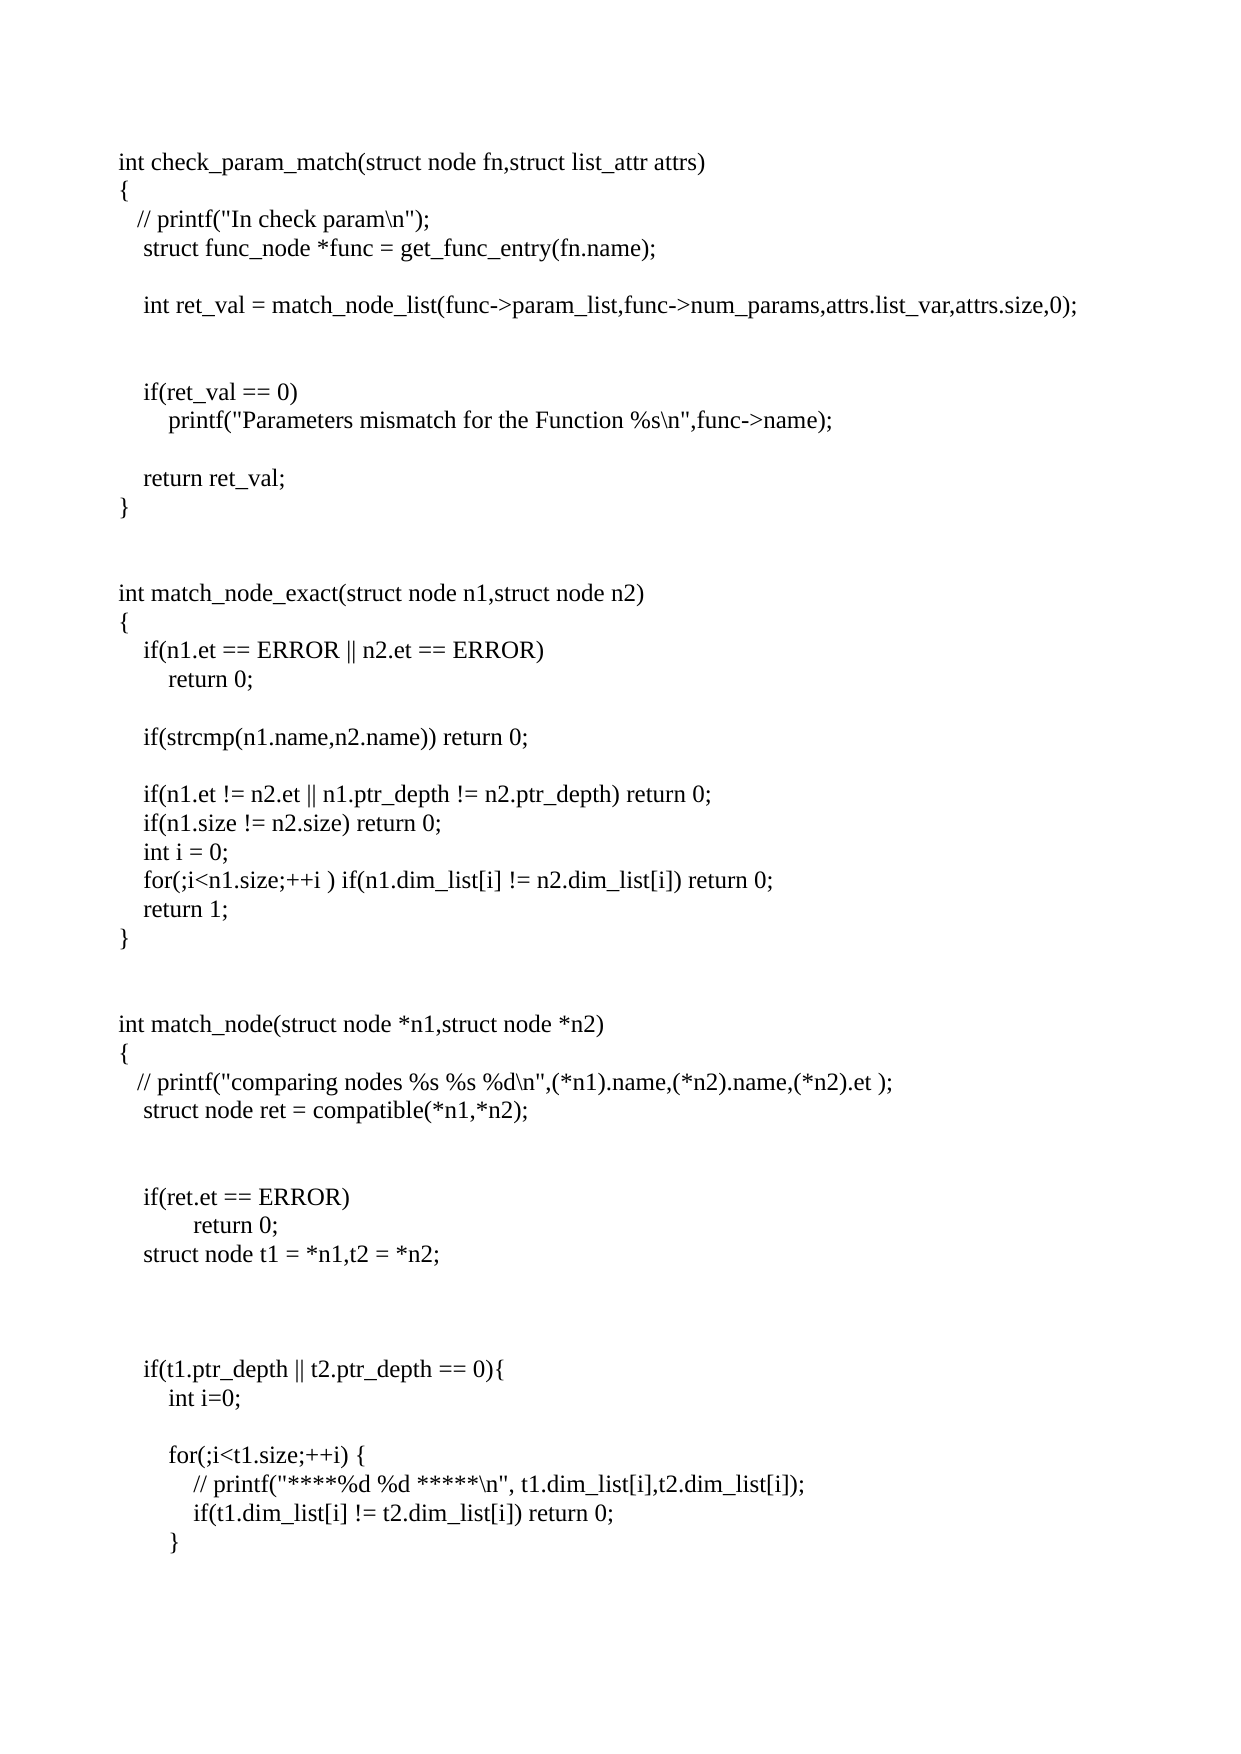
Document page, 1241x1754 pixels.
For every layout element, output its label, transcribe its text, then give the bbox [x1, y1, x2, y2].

text { [118, 1038, 1122, 1067]
text if(strcmp(n1.name,n2.name)) return 0; [118, 722, 1122, 751]
text int i=0; [118, 1383, 1122, 1412]
text return ret_val; [118, 463, 1122, 492]
text return 0; [118, 1211, 1122, 1239]
text struct node t1 = *n1,t2 = *n2; [118, 1239, 1122, 1268]
text for(;i<n1.size;++i ) if(n1.dim_list[i] != n2.dim_list[i]) return 0; [118, 866, 1122, 894]
text if(n1.et == ERROR || n2.et == ERROR) [118, 636, 1122, 664]
text printf("Parameters mismatch for the Function %s\n",func->name); [118, 406, 1122, 434]
text struct node ret = compatible(*n1,*n2); [118, 1096, 1122, 1124]
text if(t1.ptr_depth || t2.ptr_depth == 0){ [118, 1354, 1122, 1383]
text if(n1.et != n2.et || n1.ptr_depth != n2.ptr_depth) return 0; [118, 779, 1122, 808]
text int ret_val = match_node_list(func->param_list,func->num_params,attrs.list_var,attrs.size,0); [118, 291, 1122, 319]
text // printf("****%d %d *****\n", t1.dim_list[i],t2.dim_list[i]); [118, 1469, 1122, 1498]
text // printf("comparing nodes %s %s %d\n",(*n1).name,(*n2).name,(*n2).et ); [118, 1067, 1122, 1096]
text int match_node_exact(struct node n1,struct node n2) [118, 578, 1122, 607]
text int check_param_match(struct node fn,struct list_attr attrs) [118, 147, 1122, 176]
text if(ret_val == 0) [118, 377, 1122, 406]
text if(t1.dim_list[i] != t2.dim_list[i]) return 0; [118, 1498, 1122, 1527]
text for(;i<t1.size;++i) { [118, 1441, 1122, 1469]
text if(ret.et == ERROR) [118, 1182, 1122, 1211]
text } [118, 923, 1122, 952]
text // printf("In check param\n"); [118, 204, 1122, 233]
text if(n1.size != n2.size) return 0; [118, 808, 1122, 837]
text return 0; [118, 664, 1122, 693]
text } [118, 1527, 1122, 1556]
text int match_node(struct node *n1,struct node *n2) [118, 1009, 1122, 1038]
text { [118, 607, 1122, 636]
text } [118, 492, 1122, 521]
text struct func_node *func = get_func_entry(fn.name); [118, 233, 1122, 262]
text int i = 0; [118, 837, 1122, 866]
text { [118, 176, 1122, 204]
text return 1; [118, 894, 1122, 923]
